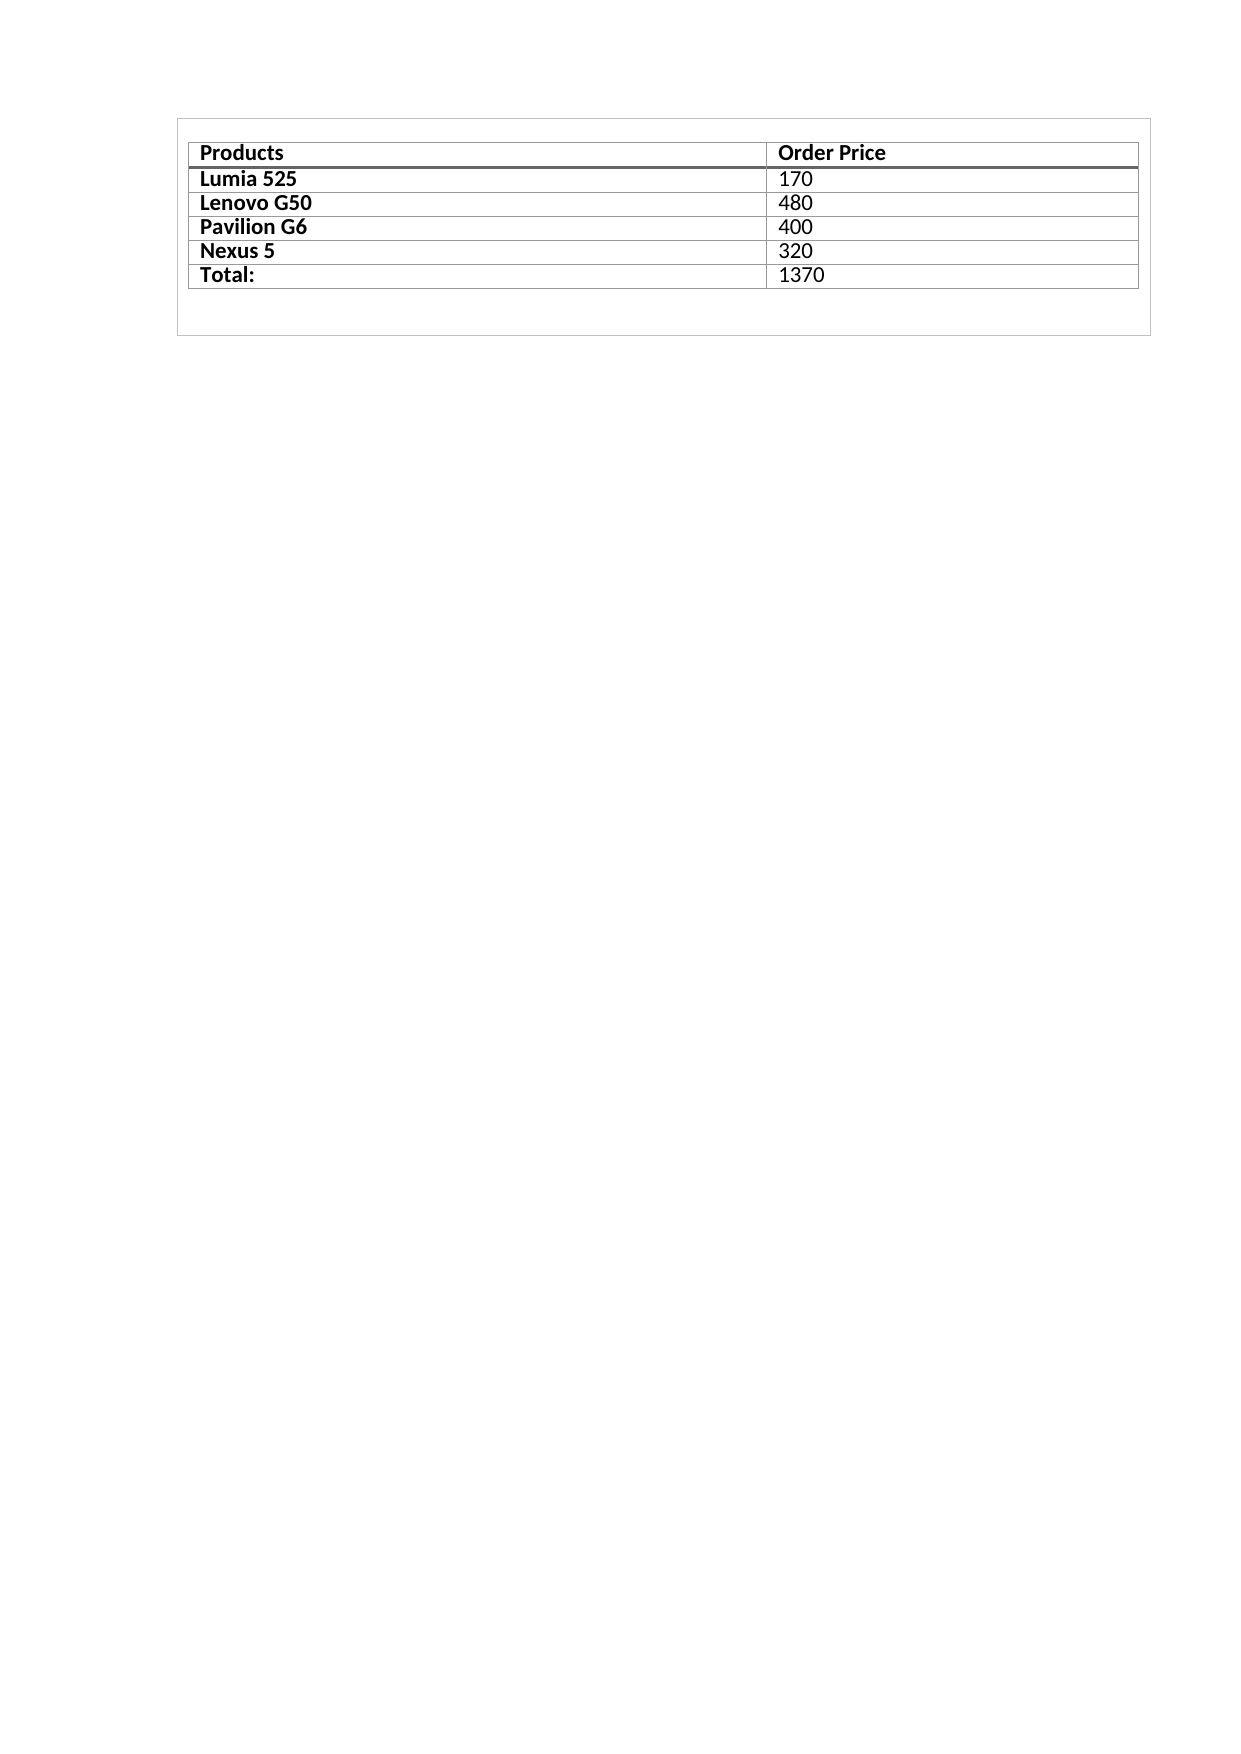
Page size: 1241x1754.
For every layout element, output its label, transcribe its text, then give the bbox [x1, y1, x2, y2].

table_cell Pavilion G6 [189, 217, 766, 240]
table_cell 320 [767, 241, 1138, 264]
table_header [178, 119, 1150, 335]
table_cell 1370 [767, 265, 1138, 288]
table_cell Lenovo G50 [189, 193, 766, 216]
table_cell 170 [767, 169, 1138, 192]
table_cell 480 [767, 193, 1138, 216]
table_cell Total: [189, 265, 766, 288]
table_cell Lumia 525 [189, 169, 766, 192]
table_header Order Price [767, 143, 1138, 166]
table_cell 400 [767, 217, 1138, 240]
table_cell Nexus 5 [189, 241, 766, 264]
table_header Products [189, 143, 766, 166]
